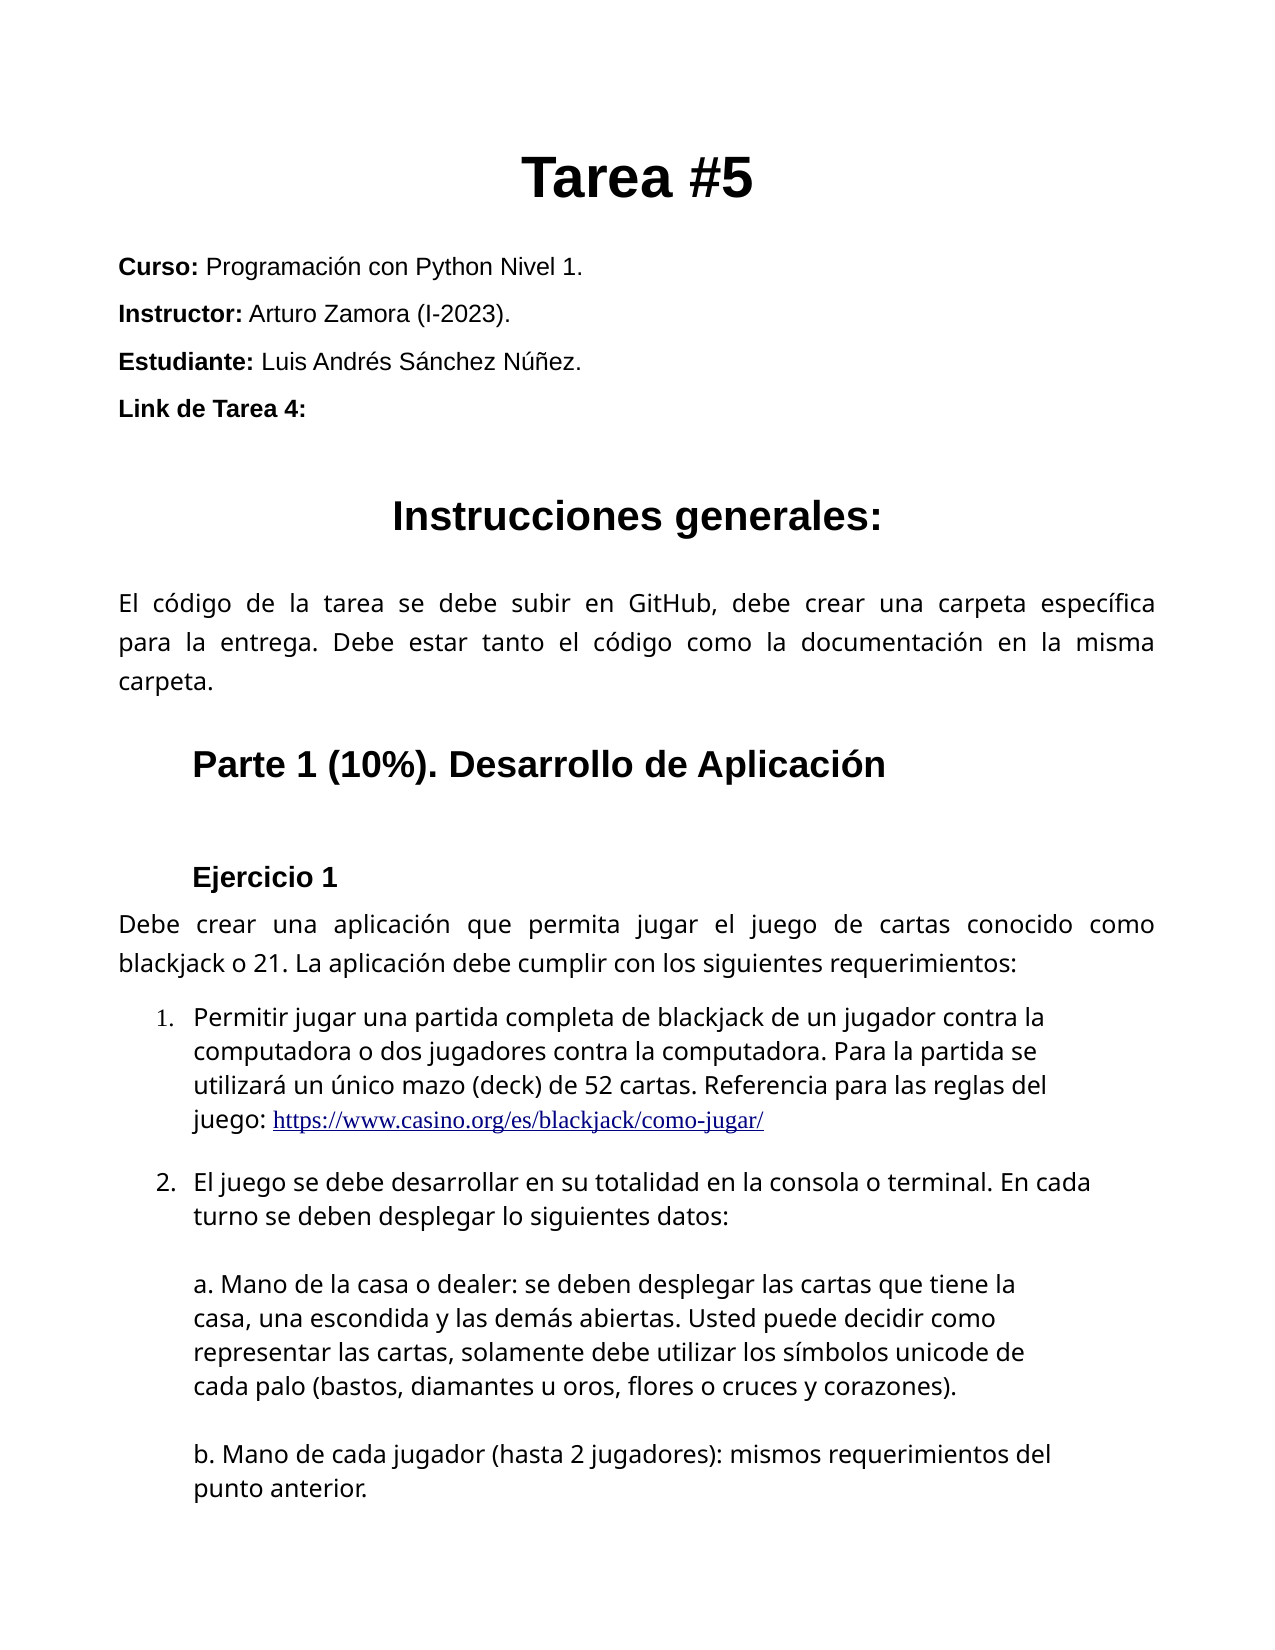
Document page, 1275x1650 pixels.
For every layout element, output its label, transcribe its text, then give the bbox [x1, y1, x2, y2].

list Permitir jugar una partida completa de blackjack de un jugador contra la computadora o dos jugadores contra la computadora. Para la partida se utilizará un único mazo (deck) de 52 cartas. Referencia para las reglas del juego: https://www.casino.org/es/blackjack/como-jugar/ [156, 999, 1157, 1136]
text Instructor: Arturo Zamora (I-2023). [118, 299, 1157, 328]
text El código de la tarea se debe subir en GitHub, debe crear una carpeta específica para la entrega. Debe estar tanto el código como la documentación en la misma carpeta. [118, 552, 1157, 698]
text Link de Tarea 4: [118, 394, 1157, 423]
list El juego se debe desarrollar en su totalidad en la consola o terminal. En cada turno se deben desplegar lo siguientes datos: [156, 1164, 1157, 1267]
text Debe crear una aplicación que permita jugar el juego de cartas conocido como blackjack o 21. La aplicación debe cumplir con los siguientes requerimientos: [118, 906, 1157, 980]
text Curso: Programación con Python Nivel 1. [118, 251, 1157, 280]
text Estudiante: Luis Andrés Sánchez Núñez. [118, 347, 1157, 375]
title Tarea #5 [118, 143, 1157, 210]
list a. Mano de la casa o dealer: se deben desplegar las cartas que tiene la casa, una escondida y las demás abiertas. Usted puede decidir como representar las cartas, solamente debe utilizar los símbolos unicode de cada palo (bastos, diamantes u oros, flores o cruces y corazones). [156, 1267, 1157, 1403]
list b. Mano de cada jugador (hasta 2 jugadores): mismos requerimientos del punto anterior. [156, 1403, 1157, 1505]
subtitle Instrucciones generales: [118, 448, 1157, 539]
subtitle Parte 1 (10%). Desarrollo de Aplicación [118, 743, 1157, 786]
subtitle Ejercicio 1 [118, 860, 1157, 894]
